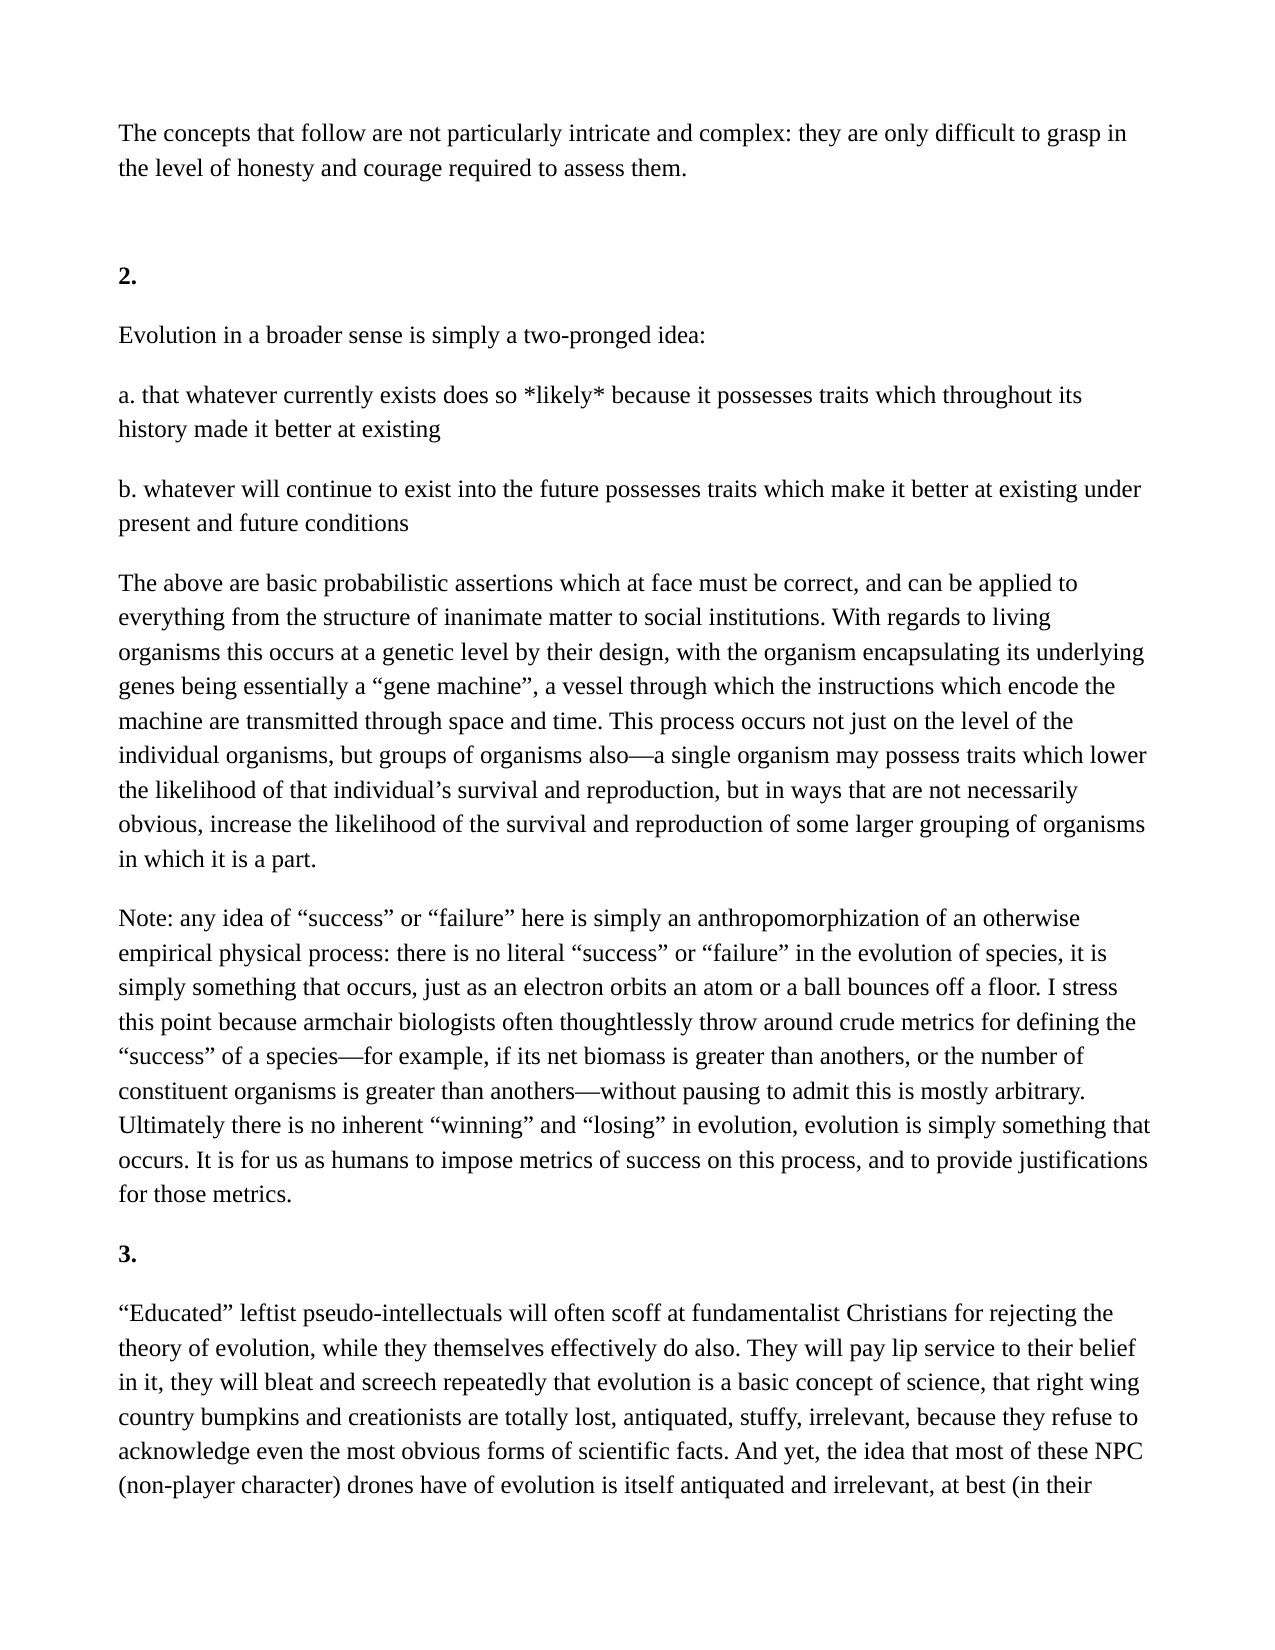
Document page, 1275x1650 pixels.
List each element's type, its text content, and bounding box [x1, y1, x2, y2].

text Note: any idea of “success” or “failure” here is simply an anthropomorphization of an otherwise empirical physical process: there is no literal “success” or “failure” in the evolution of species, it is simply something that occurs, just as an electron orbits an atom or a ball bounces off a floor. I stress this point because armchair biologists often thoughtlessly throw around crude metrics for defining the “success” of a species—for example, if its net biomass is greater than anothers, or the number of constituent organisms is greater than anothers—without pausing to admit this is mostly arbitrary. Ultimately there is no inherent “winning” and “losing” in evolution, evolution is simply something that occurs. It is for us as humans to impose metrics of success on this process, and to provide justifications for those metrics. [118, 903, 1157, 1208]
text a. that whatever currently exists does so *likely* because it possesses traits which throughout its history made it better at existing [118, 380, 1157, 443]
text 2. [118, 261, 1157, 290]
text Evolution in a broader sense is simply a two-pronged idea: [118, 321, 1157, 349]
text 3. [118, 1239, 1157, 1267]
text b. whatever will continue to exist into the future possesses traits which make it better at existing under present and future conditions [118, 474, 1157, 537]
text The above are basic probabilistic assertions which at face must be correct, and can be applied to everything from the structure of inanimate matter to social institutions. With regards to living organisms this occurs at a genetic level by their design, with the organism encapsulating its underlying genes being essentially a “gene machine”, a vessel through which the instructions which encode the machine are transmitted through space and time. This process occurs not just on the level of the individual organisms, but groups of organisms also—a single organism may possess traits which lower the likelihood of that individual’s survival and reproduction, but in ways that are not necessarily obvious, increase the likelihood of the survival and reproduction of some larger grouping of organisms in which it is a part. [118, 568, 1157, 873]
text The concepts that follow are not particularly intricate and complex: they are only difficult to grasp in the level of honesty and courage required to assess them. [118, 118, 1157, 181]
text “Educated” leftist pseudo-intellectuals will often scoff at fundamentalist Christians for rejecting the theory of evolution, while they themselves effectively do also. They will pay lip service to their belief in it, they will bleat and screech repeatedly that evolution is a basic concept of science, that right wing country bumpkins and creationists are totally lost, antiquated, stuffy, irrelevant, because they refuse to acknowledge even the most obvious forms of scientific facts. And yet, the idea that most of these NPC (non-player character) drones have of evolution is itself antiquated and irrelevant, at best (in their [118, 1298, 1157, 1499]
